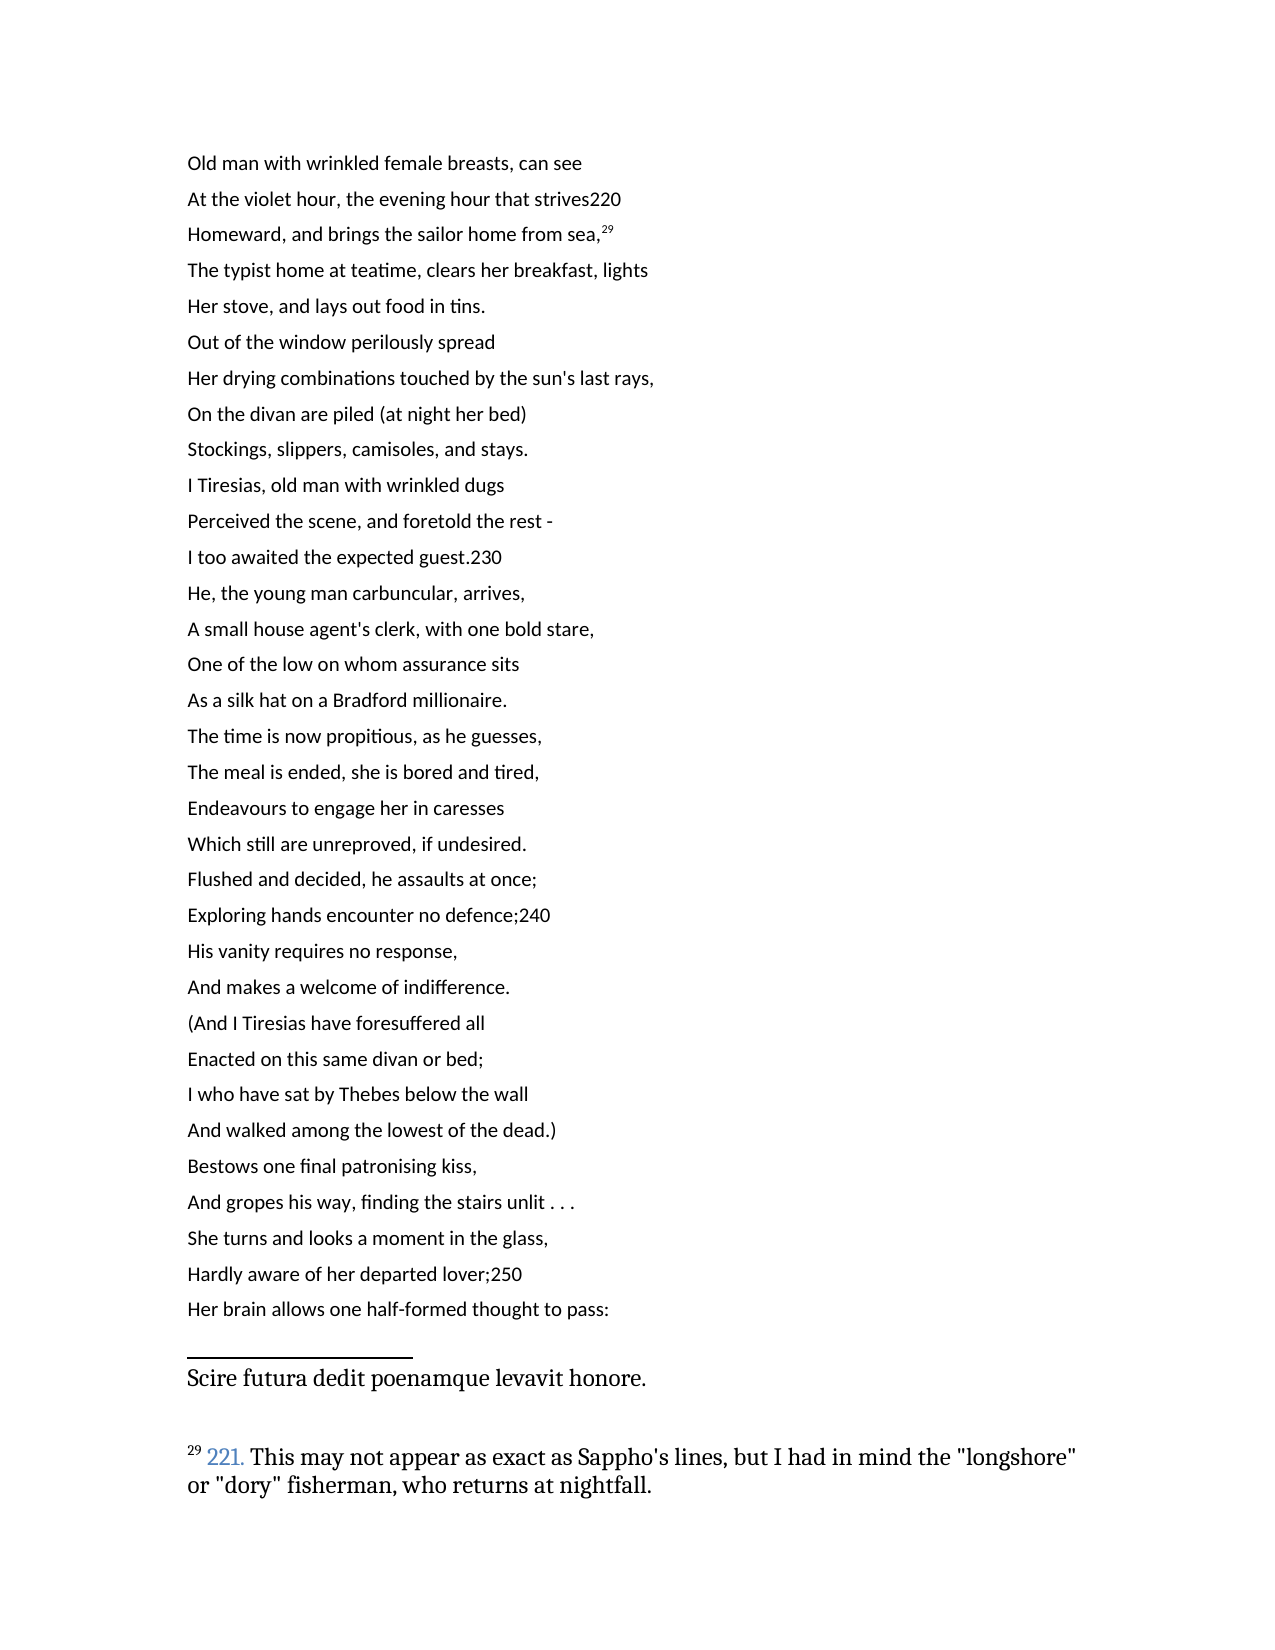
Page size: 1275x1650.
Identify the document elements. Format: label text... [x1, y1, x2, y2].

text The typist home at teatime, clears her breakfast, lights [187, 257, 1087, 283]
text Her brain allows one half-formed thought to pass: [187, 1297, 1087, 1322]
text He, the young man carbuncular, arrives, [187, 580, 1087, 605]
text Perceived the scene, and foretold the rest - [187, 508, 1087, 534]
text Flushed and decided, he assaults at once; [187, 867, 1087, 892]
text Old man with wrinkled female breasts, can see [187, 150, 1087, 175]
text Endeavours to engage her in caresses [187, 795, 1087, 820]
text His vanity requires no response, [187, 938, 1087, 964]
text Her stove, and lays out food in tins. [187, 293, 1087, 319]
text The time is now propitious, as he guesses, [187, 723, 1087, 749]
text Hardly aware of her departed lover;250 [187, 1261, 1087, 1286]
text Enacted on this same divan or bed; [187, 1046, 1087, 1071]
text As a silk hat on a Bradford millionaire. [187, 687, 1087, 713]
text Which still are unreproved, if undesired. [187, 831, 1087, 856]
text Bestows one final patronising kiss, [187, 1153, 1087, 1179]
text Homeward, and brings the sailor home from sea, [187, 222, 1087, 247]
text I Tiresias, old man with wrinkled dugs [187, 472, 1087, 498]
text Exploring hands encounter no defence;240 [187, 902, 1087, 928]
text Her drying combinations touched by the sun's last rays, [187, 365, 1087, 390]
text She turns and looks a moment in the glass, [187, 1225, 1087, 1250]
text I too awaited the expected guest.230 [187, 544, 1087, 569]
text At the violet hour, the evening hour that strives220 [187, 186, 1087, 211]
text Scire futura dedit poenamque levavit honore. [187, 1364, 1087, 1422]
text Stockings, slippers, camisoles, and stays. [187, 437, 1087, 462]
text 221. This may not appear as exact as Sappho's lines, but I had in mind the "longshore" or "dory" fisherman, who returns at nightfall. [187, 1442, 1087, 1500]
text I who have sat by Thebes below the wall [187, 1082, 1087, 1107]
text A small house agent's clerk, with one bold stare, [187, 616, 1087, 641]
text The meal is ended, she is bored and tired, [187, 759, 1087, 784]
text Out of the window perilously spread [187, 329, 1087, 354]
text One of the low on whom assurance sits [187, 652, 1087, 677]
text And gropes his way, finding the stairs unlit . . . [187, 1189, 1087, 1214]
text And walked among the lowest of the dead.) [187, 1117, 1087, 1143]
text (And I Tiresias have foresuffered all [187, 1010, 1087, 1035]
text On the divan are piled (at night her bed) [187, 401, 1087, 426]
text And makes a welcome of indifference. [187, 974, 1087, 999]
